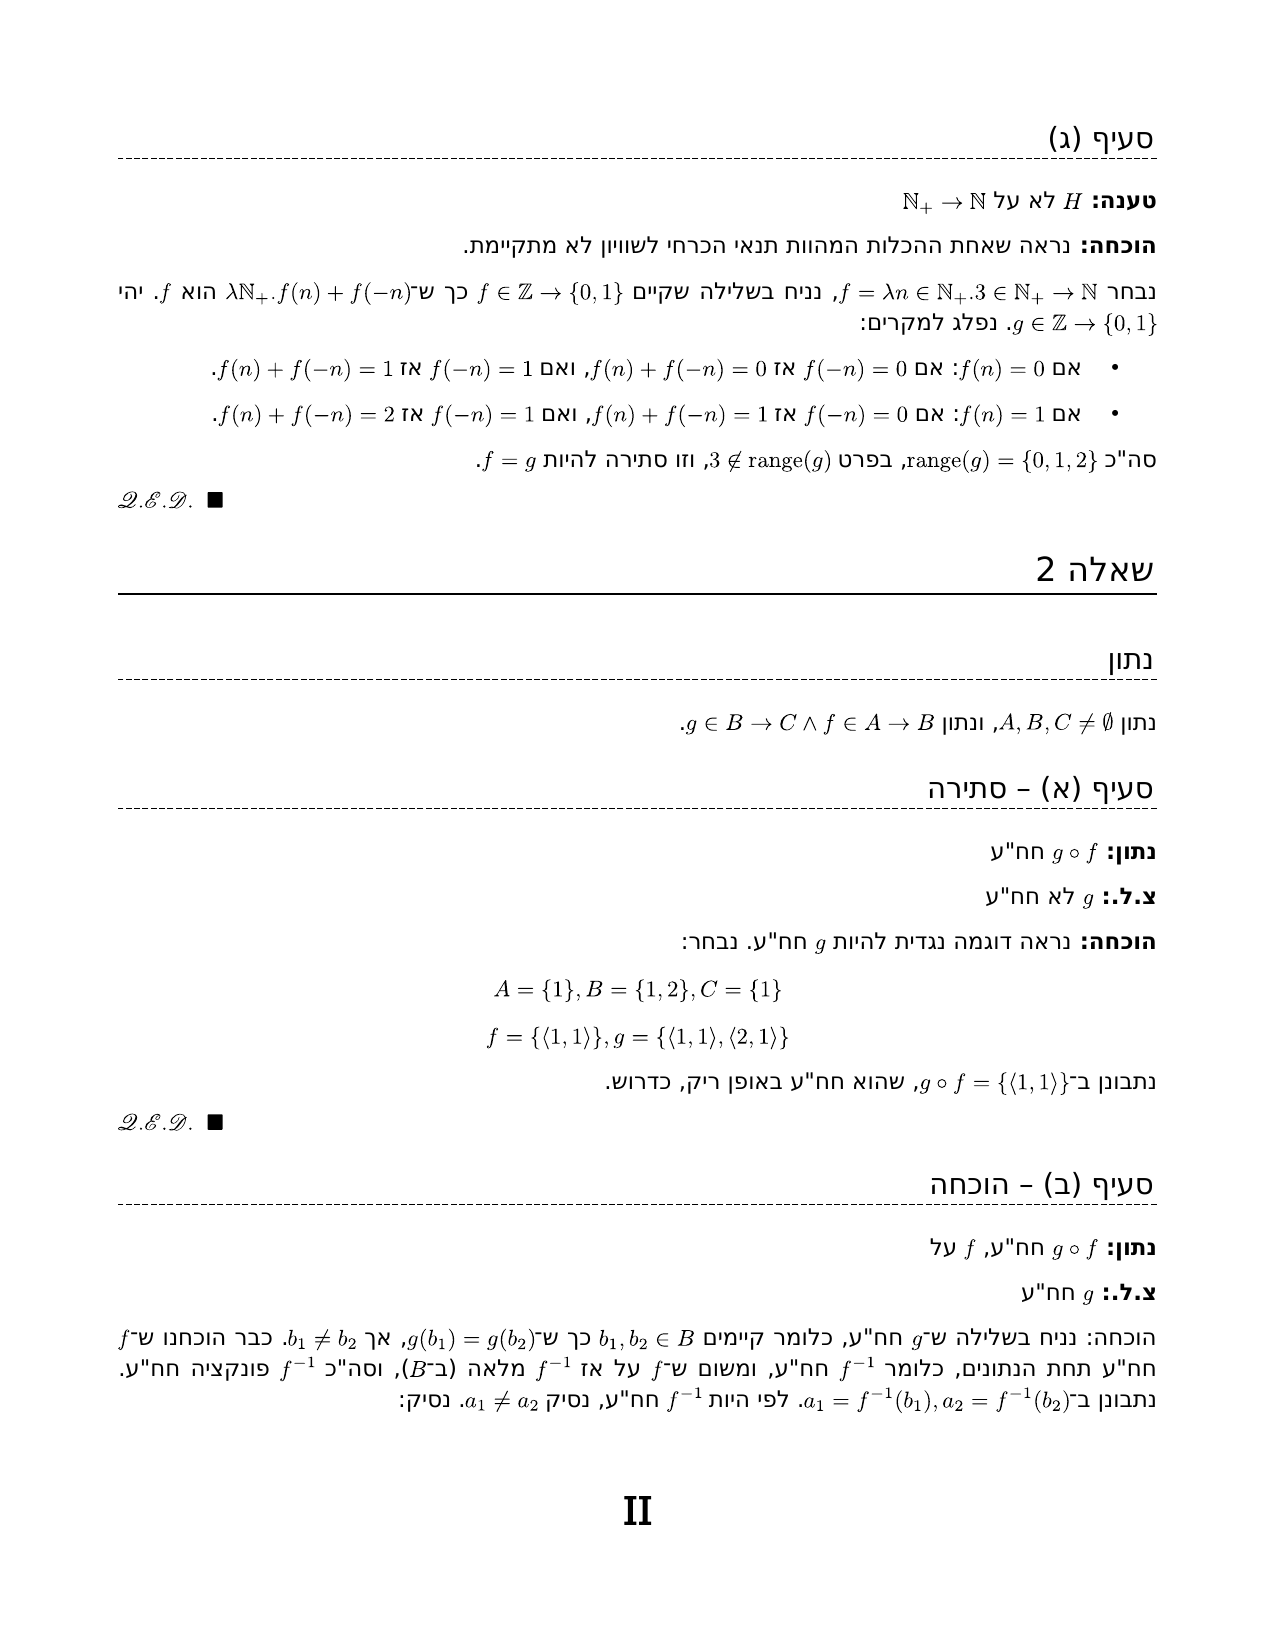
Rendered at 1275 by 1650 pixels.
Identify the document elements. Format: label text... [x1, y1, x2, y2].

text סה"כ , בפרט , וזו סתירה להיות . [118, 446, 1157, 473]
text נתון , ונתון . [118, 709, 1157, 735]
text הוכחה: נראה דוגמה נגדית להיות חח"ע. נבחר: [118, 928, 1157, 955]
text צ.ל.: לא חח"ע [118, 883, 1157, 910]
text הוכחה: נראה שאחת ההכלות המהוות תנאי הכרחי לשוויון לא מתקיימת. [118, 233, 1157, 259]
subtitle סעיף (ב) – הוכחה [118, 1164, 1157, 1204]
text נתבונן ב־, שהוא חח"ע באופן ריק, כדרוש. [118, 1068, 1157, 1095]
subtitle שאלה 2 [118, 548, 1157, 593]
list אם : אם אז , ואם אז . [118, 354, 1119, 382]
text צ.ל.: חח"ע [118, 1279, 1157, 1306]
text נתון: חח"ע [118, 838, 1157, 864]
text טענה: לא על [118, 187, 1157, 214]
subtitle סעיף (ג) [118, 118, 1157, 158]
text נבחר , נניח בשלילה שקיים כך ש־ הוא . יהי . נפלג למקרים: [118, 278, 1157, 336]
subtitle סעיף (א) – סתירה [118, 768, 1157, 808]
list אם : אם אז , ואם אז . [118, 400, 1119, 427]
text הוכחה: נניח בשלילה ש־ חח"ע, כלומר קיימים כך ש־, אך . כבר הוכחנו ש־ חח"ע תחת הנתונים, כלומר חח"ע, ומשום ש־ על אז מלאה (ב־), וסה"כ פונקציה חח"ע. נתבונן ב־. לפי היות חח"ע, נסיק . נסיק: [118, 1324, 1157, 1413]
text נתון: חח"ע, על [118, 1234, 1157, 1261]
subtitle נתון [118, 639, 1157, 679]
